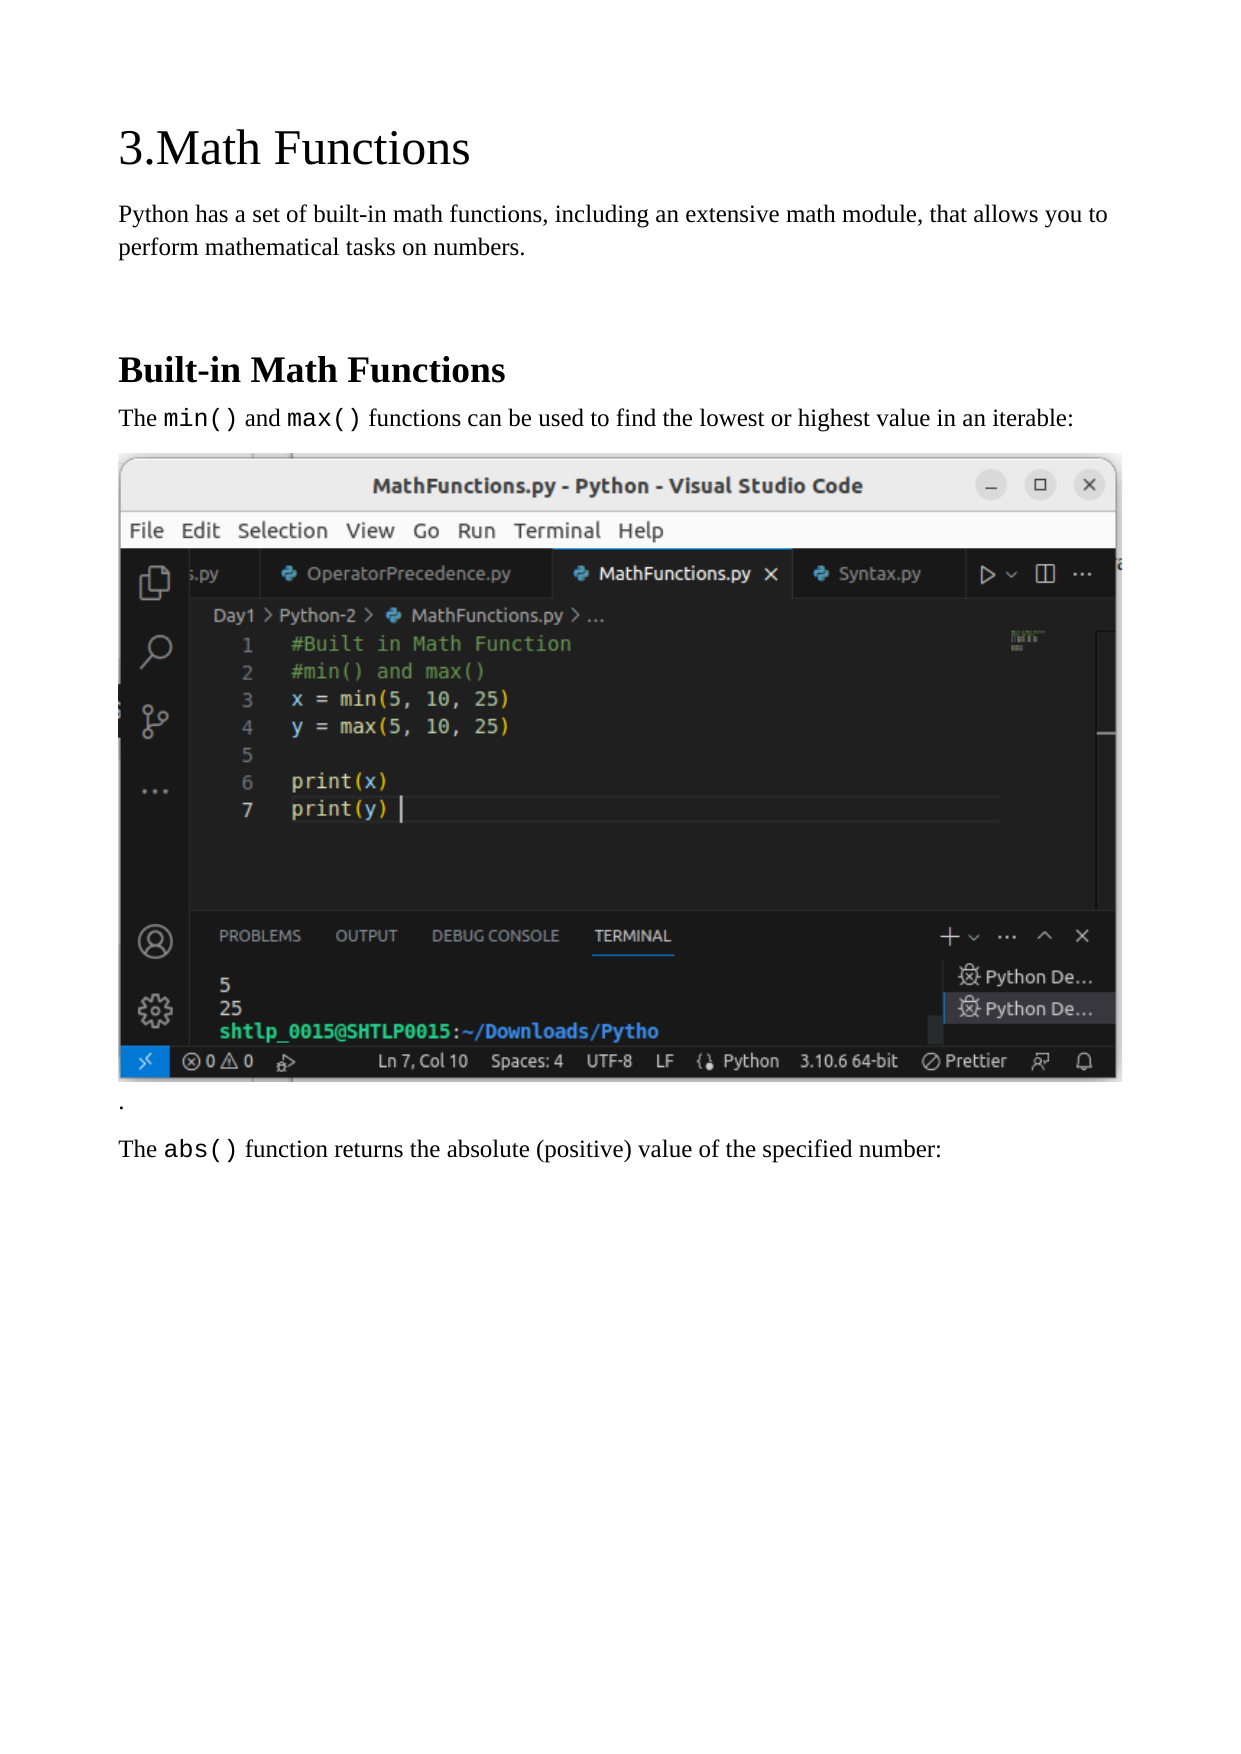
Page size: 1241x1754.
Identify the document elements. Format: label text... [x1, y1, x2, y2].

text The min() and max() functions can be used to find the lowest or highest value in an iterable: [118, 403, 1122, 434]
subtitle Built-in Math Functions [118, 348, 1122, 391]
text 3.Math Functions [118, 118, 1122, 176]
text The abs() function returns the absolute (positive) value of the specified number: [118, 1134, 1122, 1164]
text Python has a set of built-in math functions, including an extensive math module, that allows you to perform mathematical tasks on numbers. [118, 199, 1122, 261]
picture [118, 453, 1123, 1082]
text . [118, 1082, 1122, 1115]
